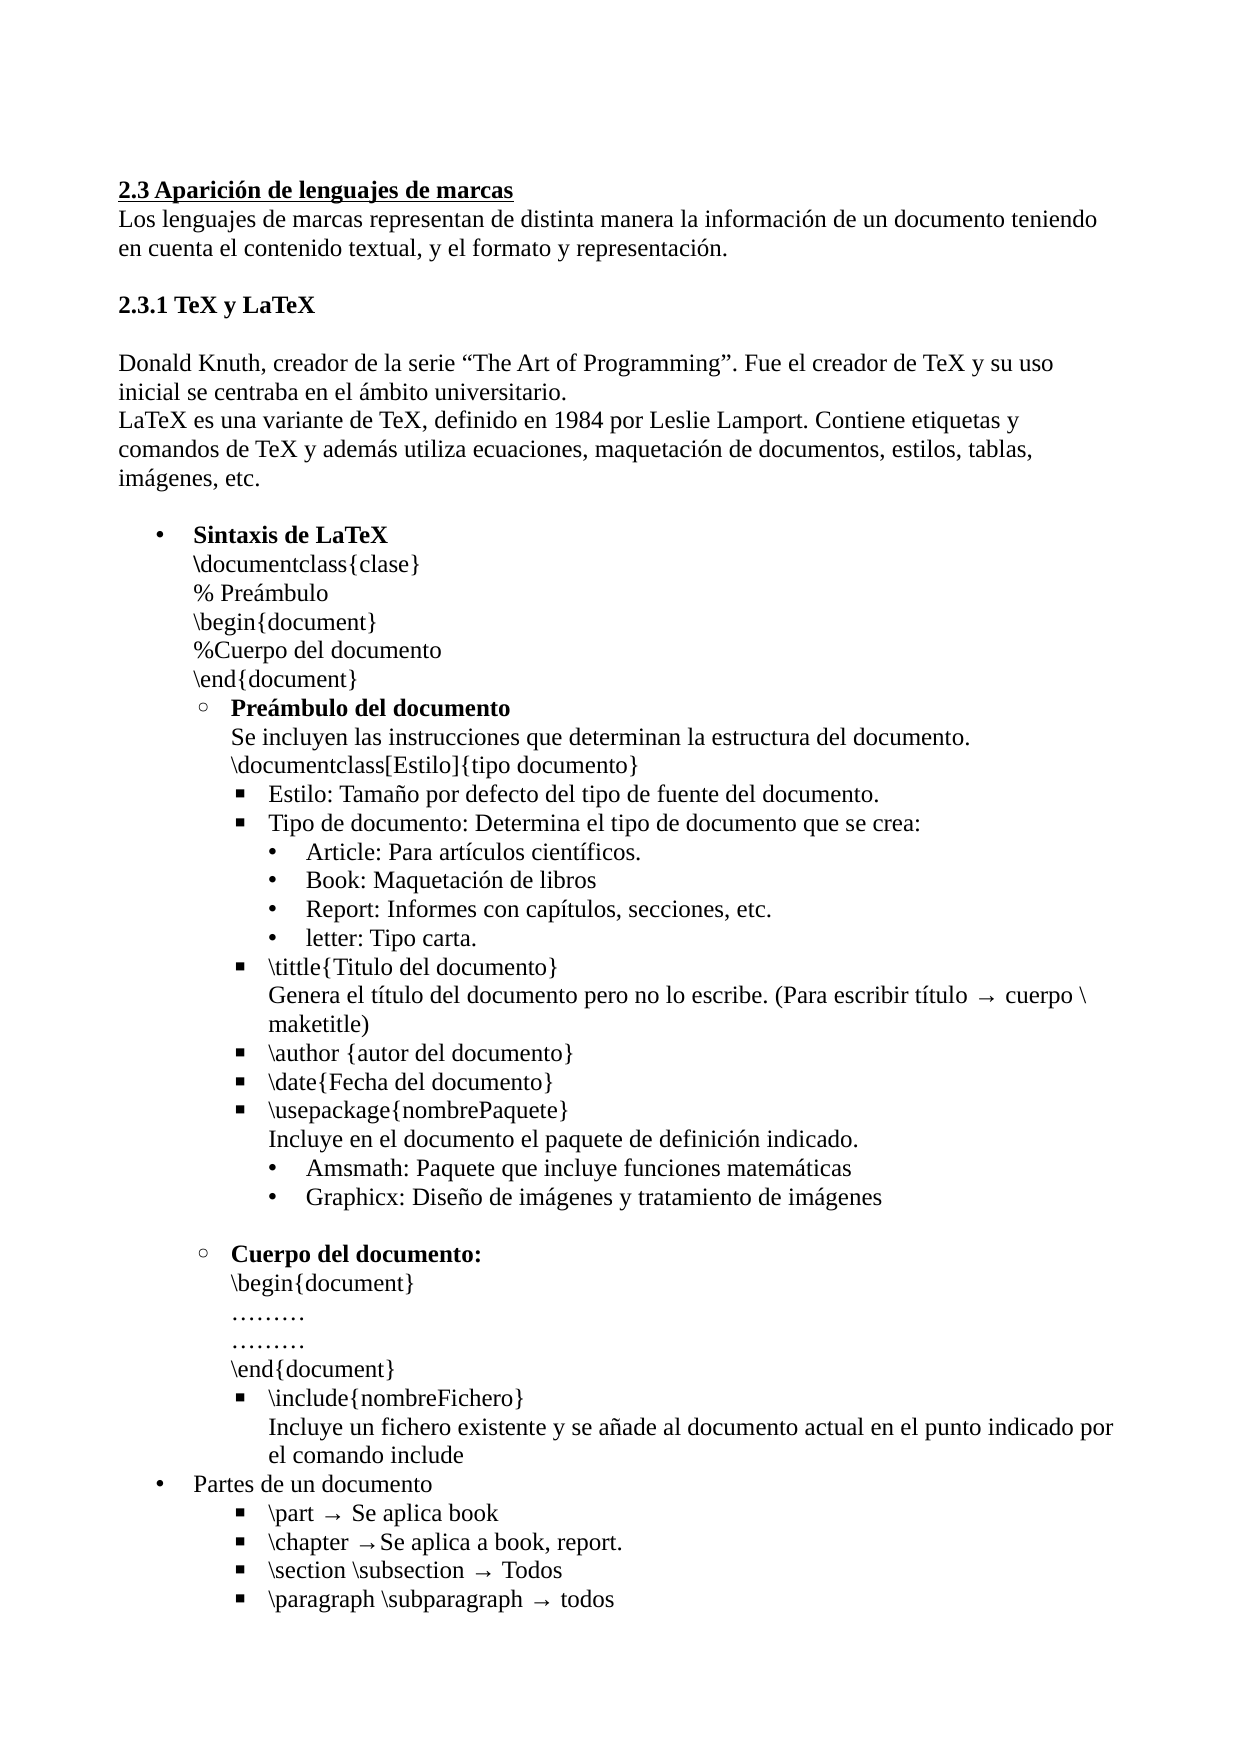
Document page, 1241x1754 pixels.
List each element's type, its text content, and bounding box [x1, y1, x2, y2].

list Incluye un fichero existente y se añade al documento actual en el punto indicado por el comando include [231, 1412, 1122, 1469]
list Estilo: Tamaño por defecto del tipo de fuente del documento. [231, 779, 1122, 808]
list Report: Informes con capítulos, secciones, etc. [268, 894, 1122, 923]
list \chapter →Se aplica a book, report. [231, 1527, 1122, 1556]
list Sintaxis de LaTeX [156, 521, 1122, 549]
list \usepackage{nombrePaquete} [231, 1096, 1122, 1124]
text 2.3 Aparición de lenguajes de marcas [118, 176, 1122, 204]
list \author {autor del documento} [231, 1038, 1122, 1067]
list Se incluyen las instrucciones que determinan la estructura del documento. [193, 722, 1122, 751]
list Tipo de documento: Determina el tipo de documento que se crea: [231, 808, 1122, 837]
list \part → Se aplica book [231, 1498, 1122, 1527]
list Amsmath: Paquete que incluye funciones matemáticas [268, 1153, 1122, 1182]
text LaTeX es una variante de TeX, definido en 1984 por Leslie Lamport. Contiene etiquetas y comandos de TeX y además utiliza ecuaciones, maquetación de documentos, estilos, tablas, imágenes, etc. [118, 406, 1122, 492]
list \begin{document} [156, 607, 1122, 636]
list Cuerpo del documento: [193, 1239, 1122, 1268]
text Donald Knuth, creador de la serie “The Art of Programming”. Fue el creador de TeX y su uso inicial se centraba en el ámbito universitario. [118, 348, 1122, 406]
list \end{document} [193, 1354, 1122, 1383]
list \documentclass{clase} [156, 549, 1122, 578]
list Preámbulo del documento [193, 693, 1122, 722]
list ……… [193, 1326, 1122, 1354]
list Graphicx: Diseño de imágenes y tratamiento de imágenes [268, 1182, 1122, 1211]
list ……… [193, 1297, 1122, 1326]
list \include{nombreFichero} [231, 1383, 1122, 1412]
list \documentclass[Estilo]{tipo documento} [193, 751, 1122, 779]
list \date{Fecha del documento} [231, 1067, 1122, 1096]
list Article: Para artículos científicos. [268, 837, 1122, 866]
list \paragraph \subparagraph → todos [231, 1584, 1122, 1613]
list letter: Tipo carta. [268, 923, 1122, 952]
list Incluye en el documento el paquete de definición indicado. [231, 1124, 1122, 1153]
text Los lenguajes de marcas representan de distinta manera la información de un documento teniendo en cuenta el contenido textual, y el formato y representación. [118, 204, 1122, 262]
list \section \subsection → Todos [231, 1556, 1122, 1584]
list % Preámbulo [156, 578, 1122, 607]
list Book: Maquetación de libros [268, 866, 1122, 894]
list Genera el título del documento pero no lo escribe. (Para escribir título → cuerpo \maketitle) [231, 981, 1122, 1038]
list %Cuerpo del documento [156, 636, 1122, 664]
list \end{document} [156, 664, 1122, 693]
text 2.3.1 TeX y LaTeX [118, 291, 1122, 319]
list \begin{document} [193, 1268, 1122, 1297]
list \tittle{Titulo del documento} [231, 952, 1122, 981]
list Partes de un documento [156, 1469, 1122, 1498]
